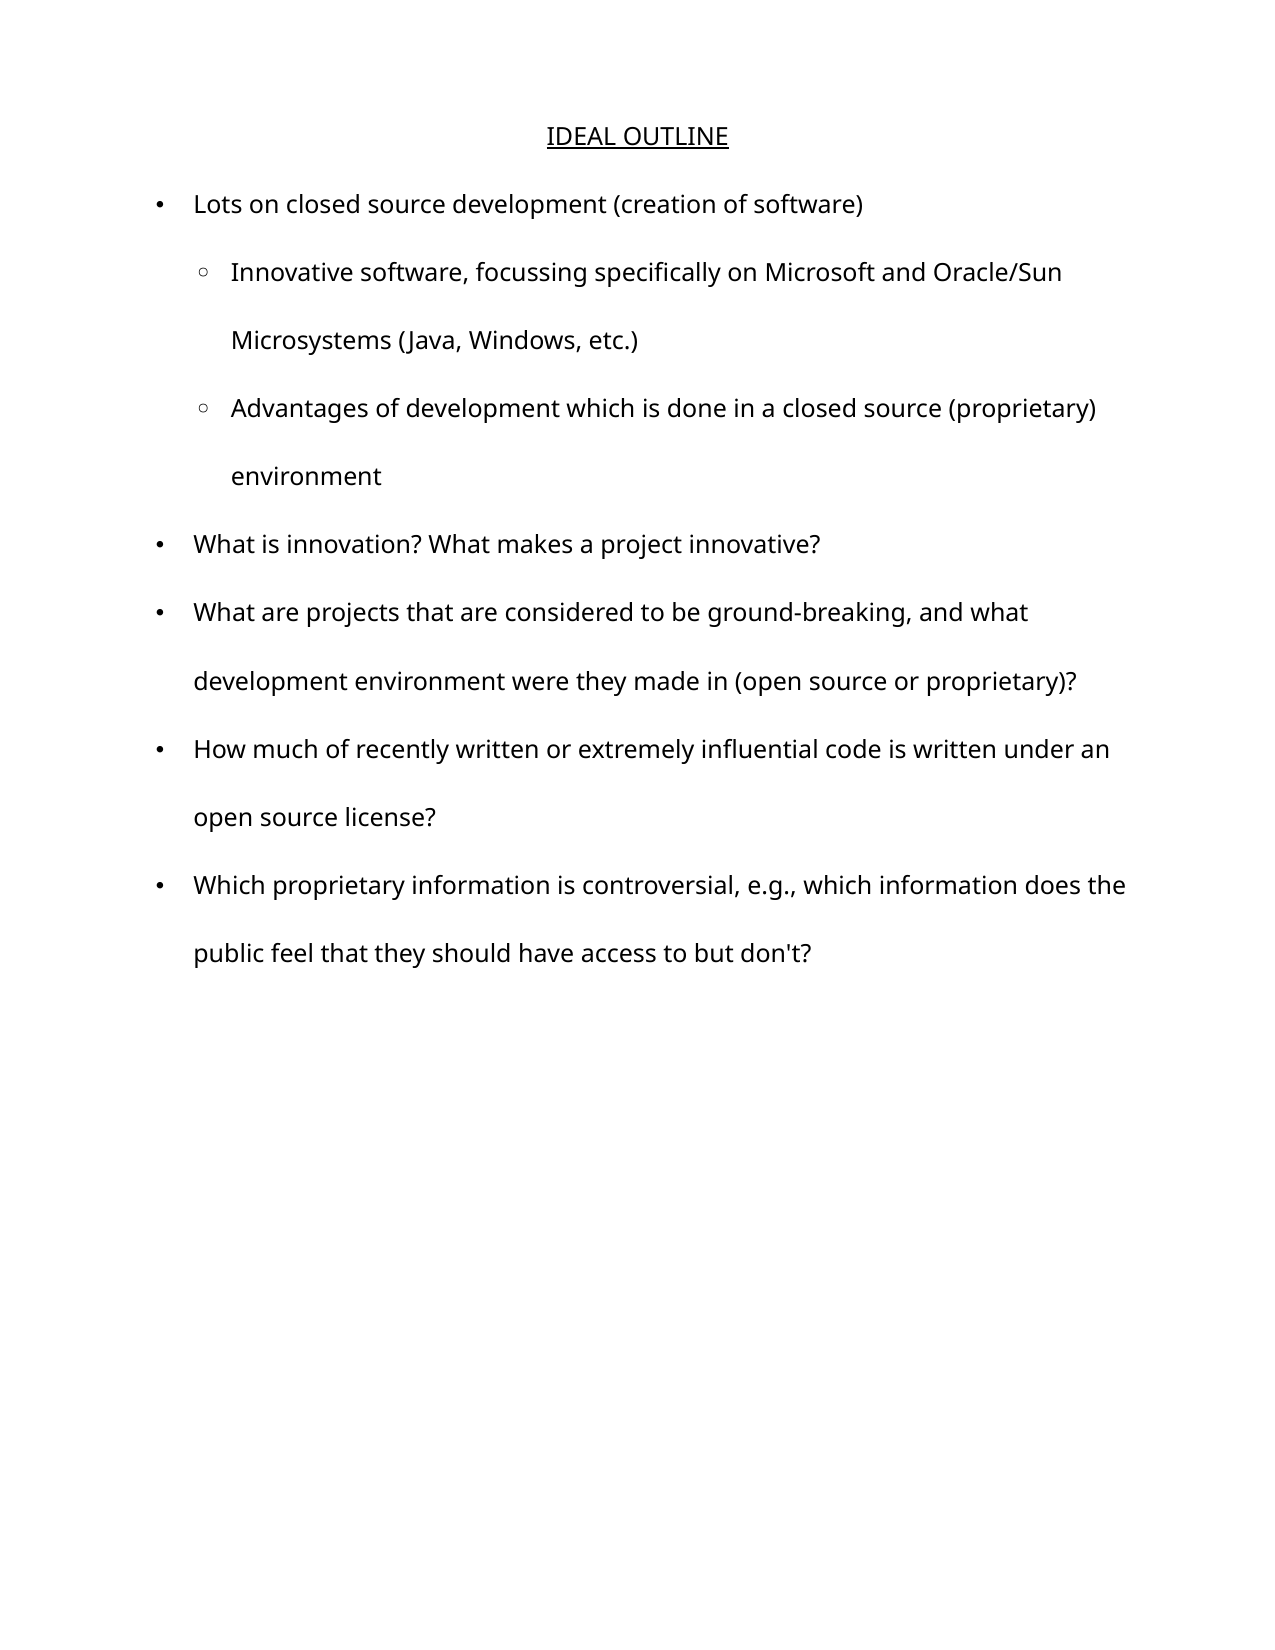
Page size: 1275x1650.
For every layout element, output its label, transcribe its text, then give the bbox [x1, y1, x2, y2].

list Which proprietary information is controversial, e.g., which information does the public feel that they should have access to but don't? [156, 867, 1157, 970]
list Advantages of development which is done in a closed source (proprietary) environment [193, 391, 1157, 493]
list What is innovation? What makes a project innovative? [156, 527, 1157, 561]
text IDEAL OUTLINE [118, 118, 1157, 152]
list Lots on closed source development (creation of software) [156, 186, 1157, 220]
list What are projects that are considered to be ground-breaking, and what development environment were they made in (open source or proprietary)? [156, 595, 1157, 697]
list Innovative software, focussing specifically on Microsoft and Oracle/Sun Microsystems (Java, Windows, etc.) [193, 254, 1157, 357]
list How much of recently written or extremely influential code is written under an open source license? [156, 731, 1157, 833]
